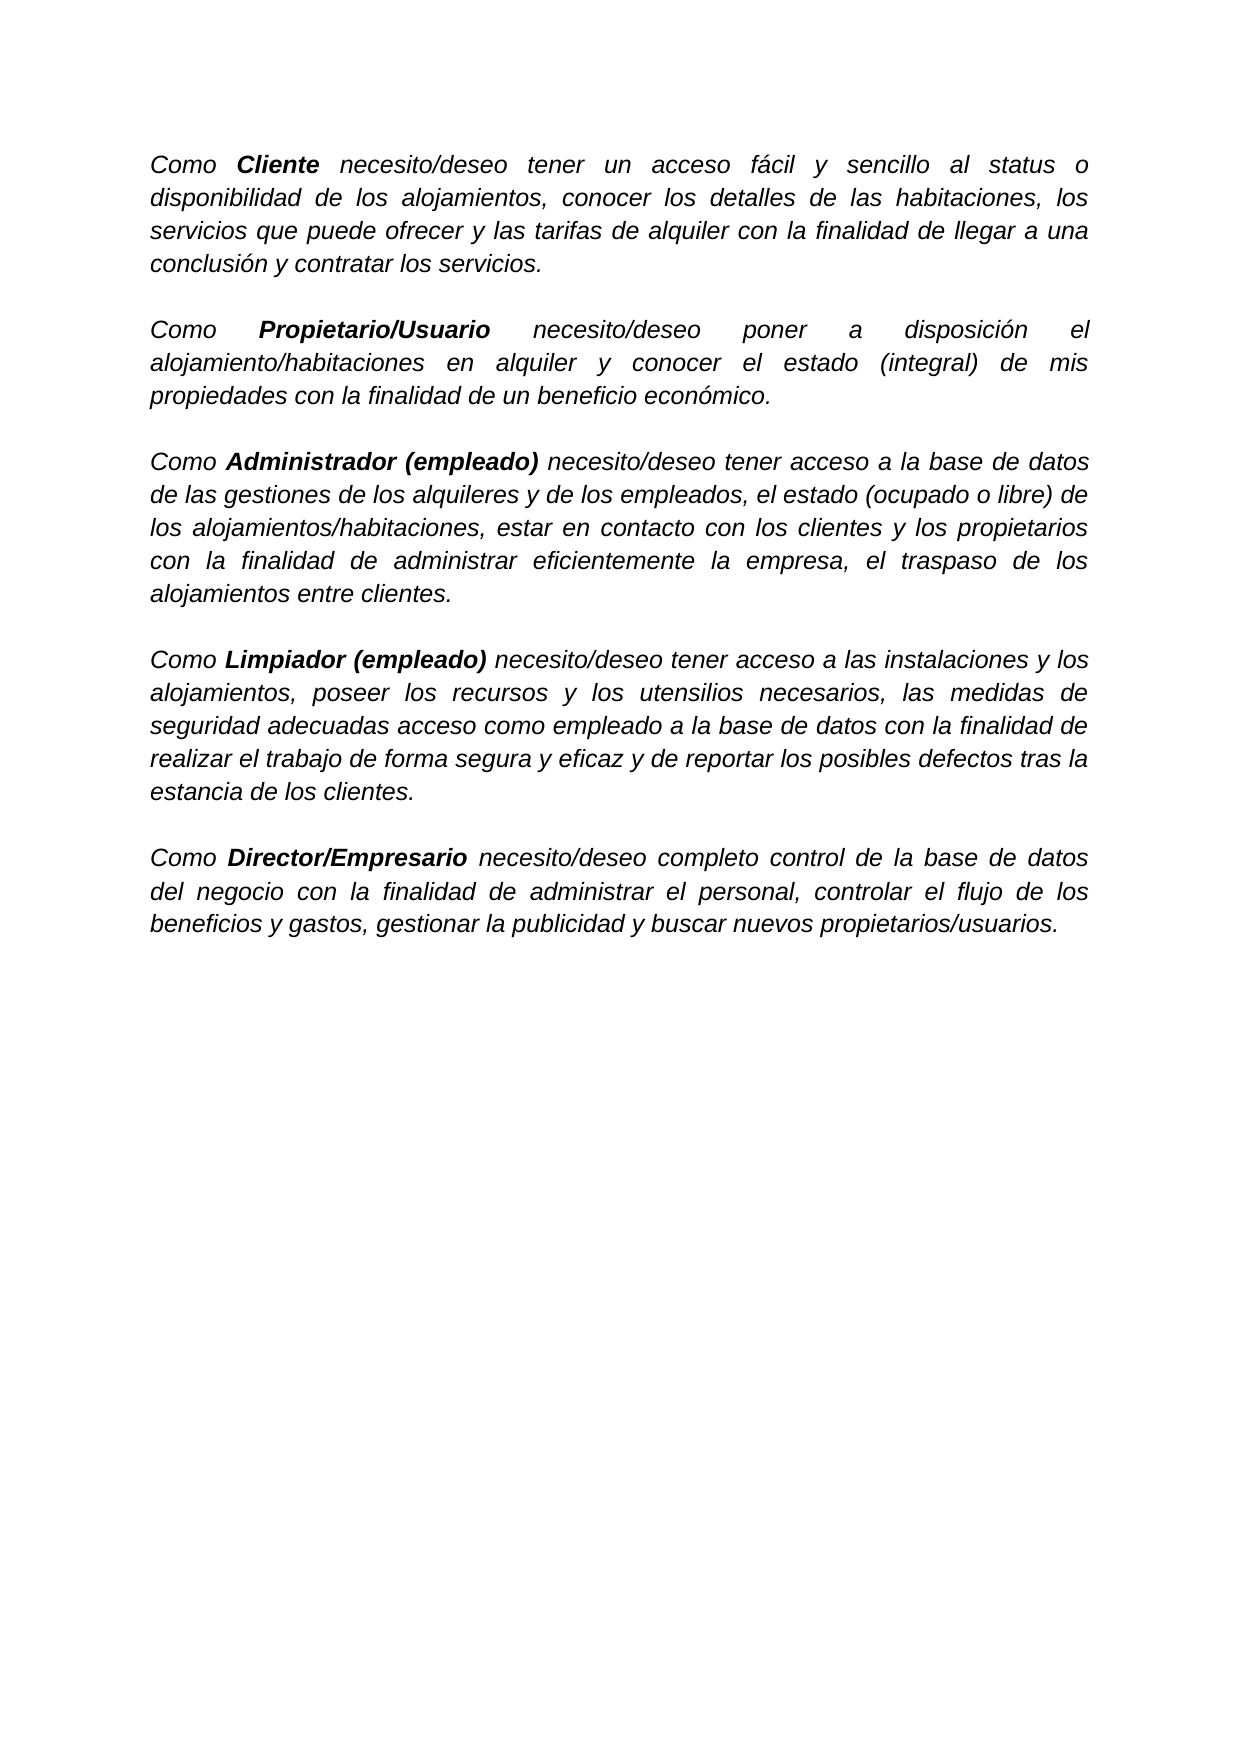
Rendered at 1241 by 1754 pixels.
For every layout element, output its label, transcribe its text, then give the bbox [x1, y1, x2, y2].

text Como Limpiador (empleado) necesito/deseo tener acceso a las instalaciones y los alojamientos, poseer los recursos y los utensilios necesarios, las medidas de seguridad adecuadas acceso como empleado a la base de datos con la finalidad de realizar el trabajo de forma segura y eficaz y de reportar los posibles defectos tras la estancia de los clientes. [150, 645, 1090, 806]
text Como Administrador (empleado) necesito/deseo tener acceso a la base de datos de las gestiones de los alquileres y de los empleados, el estado (ocupado o libre) de los alojamientos/habitaciones, estar en contacto con los clientes y los propietarios con la finalidad de administrar eficientemente la empresa, el traspaso de los alojamientos entre clientes. [150, 447, 1090, 608]
text Como Director/Empresario necesito/deseo completo control de la base de datos del negocio con la finalidad de administrar el personal, controlar el flujo de los beneficios y gastos, gestionar la publicidad y buscar nuevos propietarios/usuarios. [150, 843, 1090, 938]
text Como Cliente necesito/deseo tener un acceso fácil y sencillo al status o disponibilidad de los alojamientos, conocer los detalles de las habitaciones, los servicios que puede ofrecer y las tarifas de alquiler con la finalidad de llegar a una conclusión y contratar los servicios. [150, 150, 1090, 278]
text Como Propietario/Usuario necesito/deseo poner a disposición el alojamiento/habitaciones en alquiler y conocer el estado (integral) de mis propiedades con la finalidad de un beneficio económico. [150, 315, 1090, 410]
